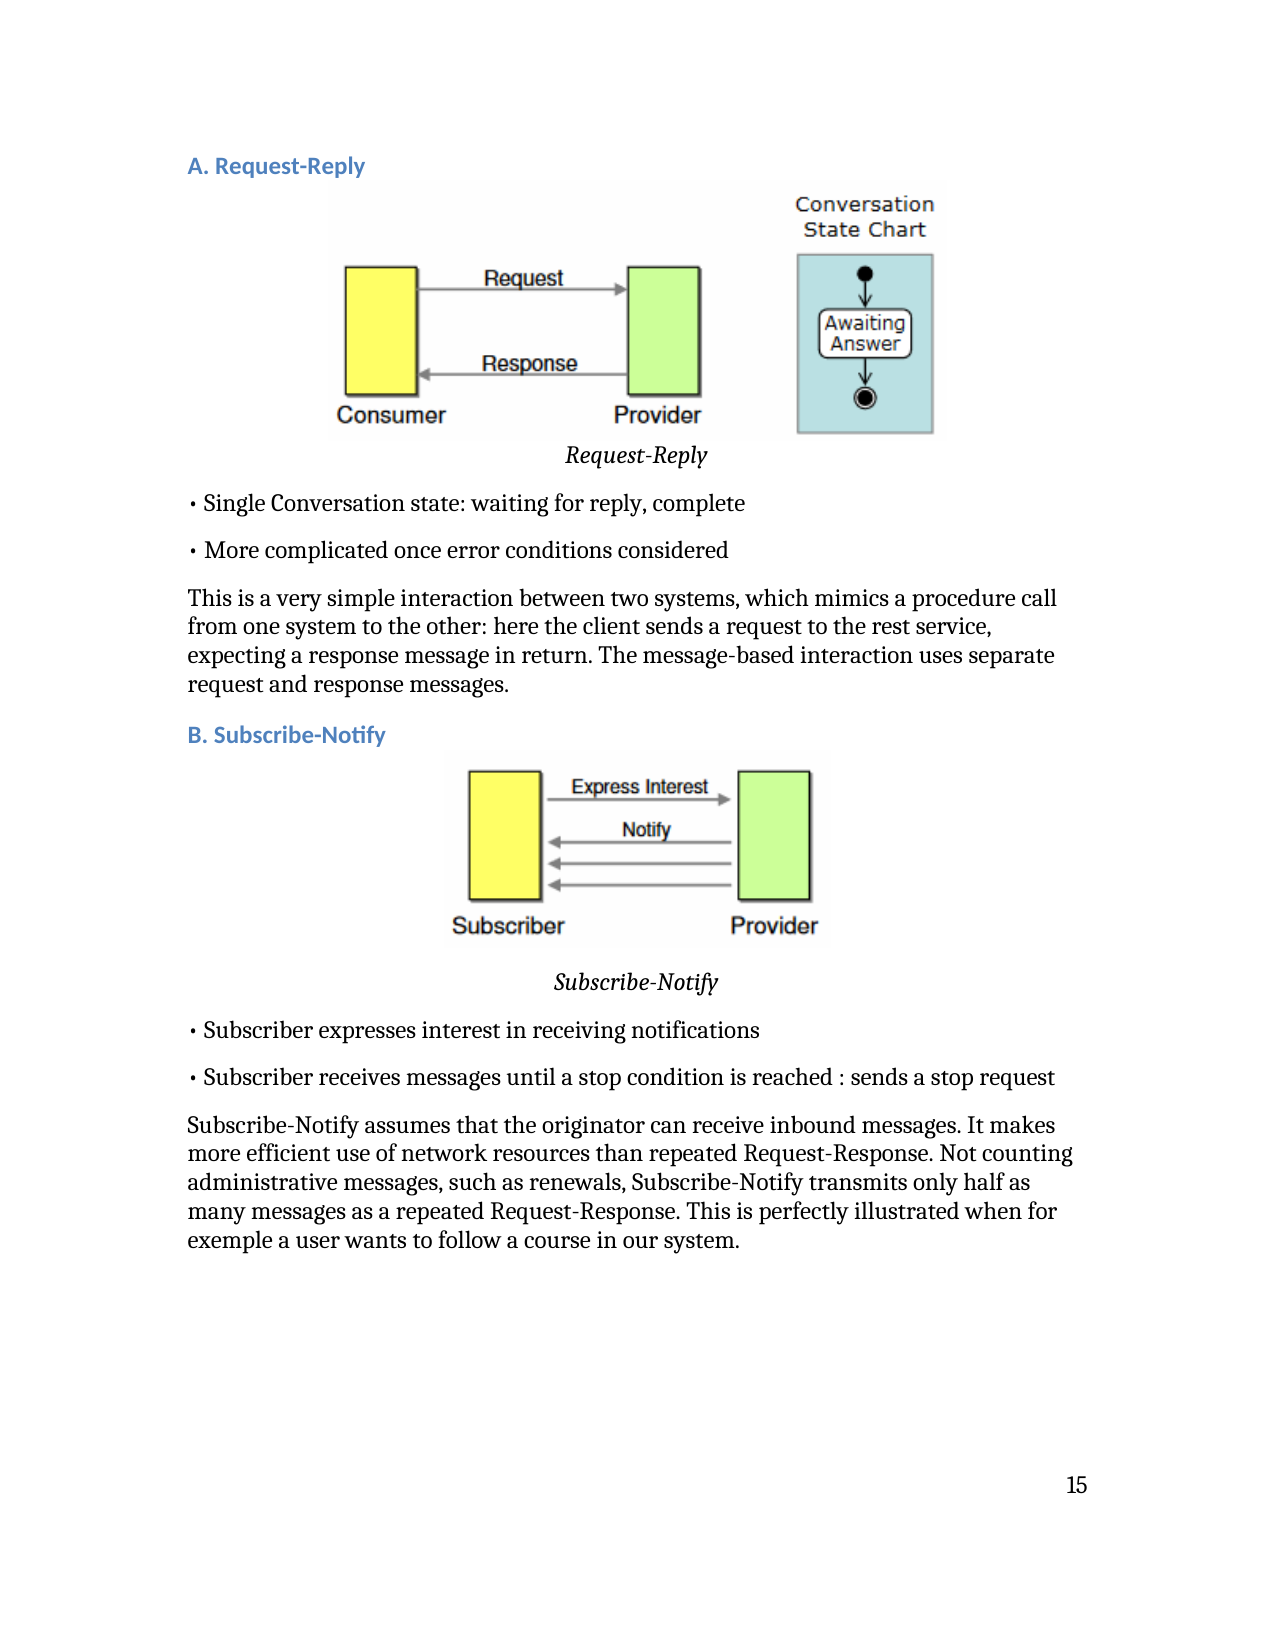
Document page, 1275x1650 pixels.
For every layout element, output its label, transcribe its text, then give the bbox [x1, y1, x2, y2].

text Request-Reply [187, 181, 1087, 470]
text Subscribe-Notify assumes that the originator can receive inbound messages. It makes more efficient use of network resources than repeated Request-Response. Not counting administrative messages, such as renewals, Subscribe-Notify transmits only half as many messages as a repeated Request-Response. This is perfectly illustrated when for exemple a user wants to follow a course in our system. [187, 1111, 1087, 1254]
text • Single Conversation state: waiting for reply, complete [187, 488, 1087, 517]
text Subscribe-Notify [187, 968, 1087, 997]
picture [444, 750, 831, 948]
subtitle A. Request-Reply [187, 150, 1087, 181]
text This is a very simple interaction between two systems, which mimics a procedure call from one system to the other: here the client sends a request to the rest service, expecting a response message in return. The message-based interaction uses separate request and response messages. [187, 583, 1087, 698]
picture [328, 180, 947, 441]
subtitle B. Subscribe-Notify [187, 719, 1087, 750]
text • Subscriber receives messages until a stop condition is reached : sends a stop request [187, 1063, 1087, 1092]
text • More complicated once error conditions considered [187, 536, 1087, 565]
text • Subscriber expresses interest in receiving notifications [187, 1016, 1087, 1044]
